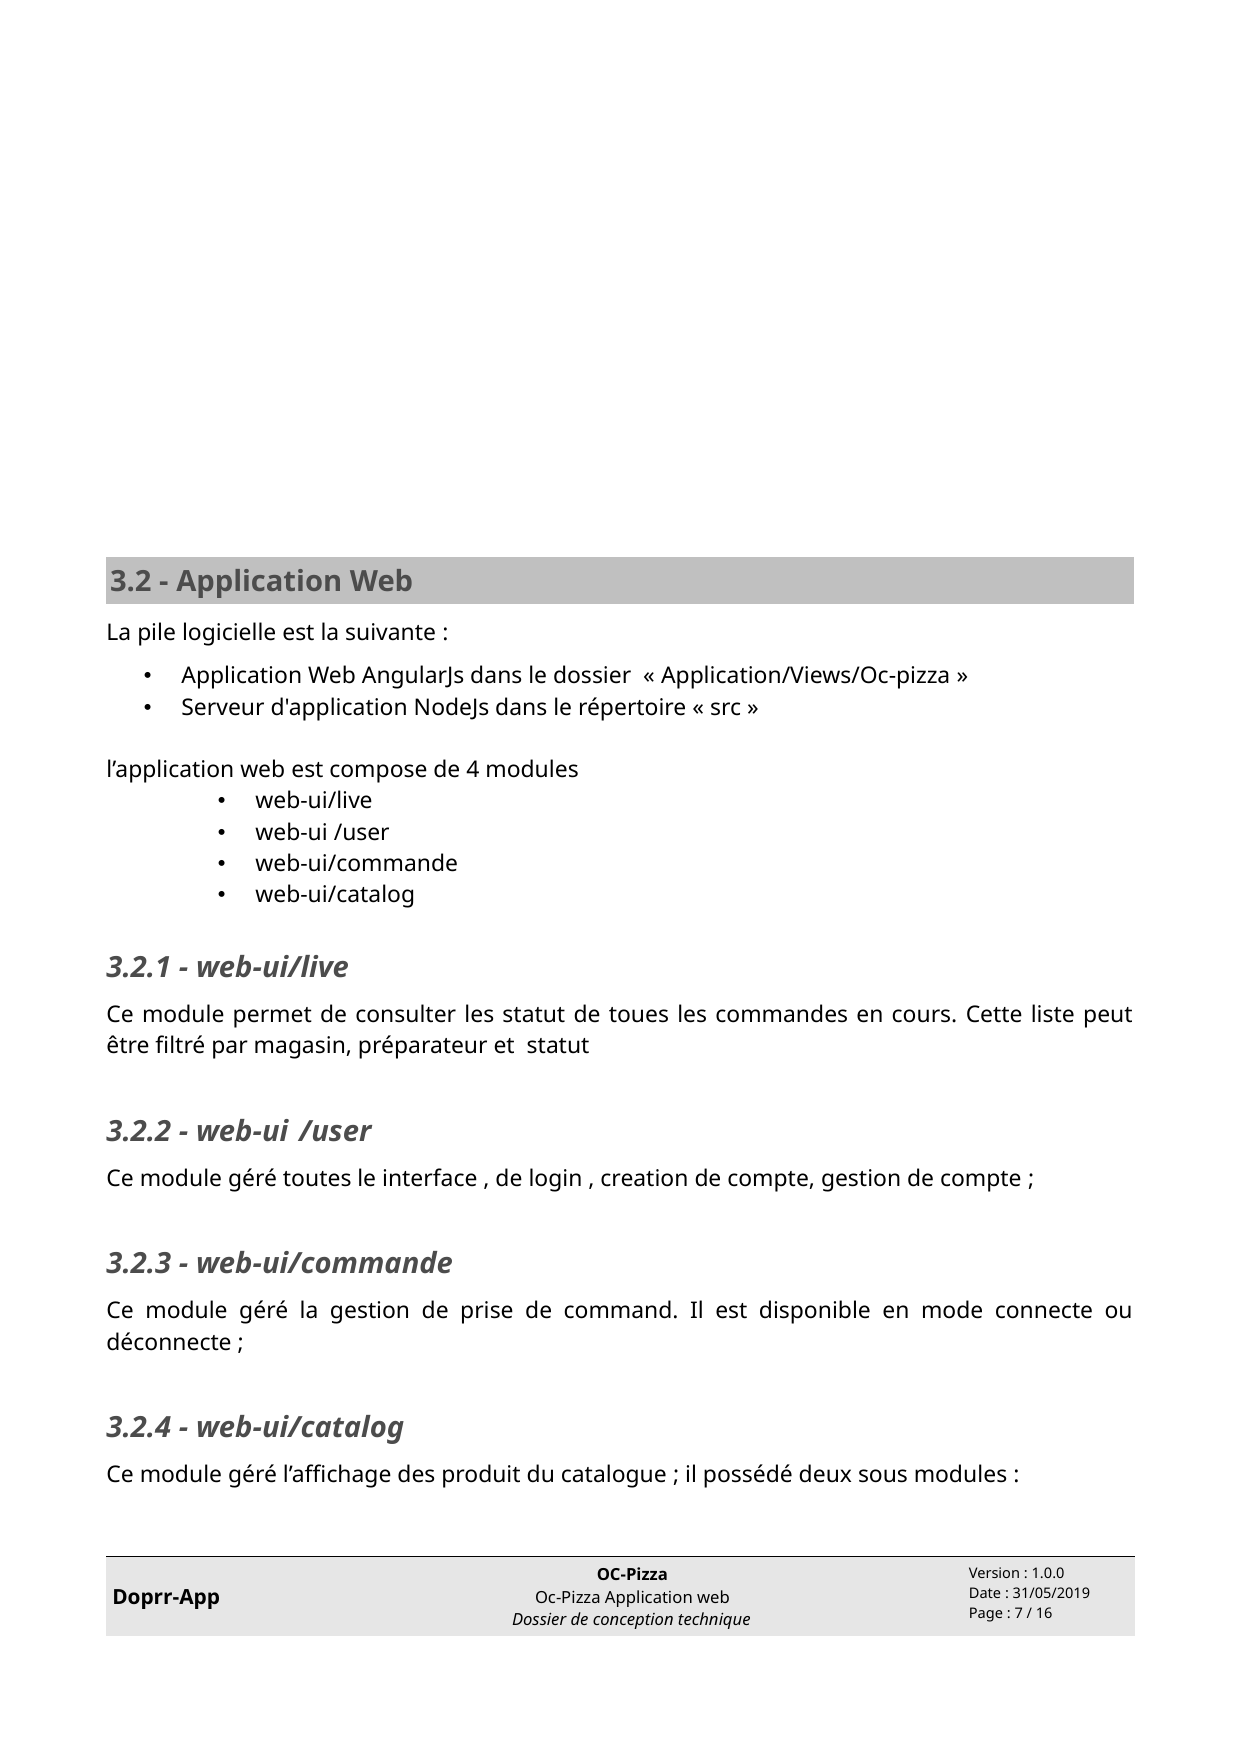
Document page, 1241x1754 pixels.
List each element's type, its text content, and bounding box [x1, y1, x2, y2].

subtitle web-ui/live [106, 946, 1134, 986]
subtitle web-ui/catalog [106, 1406, 1134, 1446]
text Ce module géré toutes le interface , de login , creation de compte, gestion de compte ; [106, 1162, 1134, 1193]
list web-ui/live [218, 784, 1134, 816]
text Ce module géré l’affichage des produit du catalogue ; il possédé deux sous modules : [106, 1458, 1134, 1489]
text Ce module permet de consulter les statut de toues les commandes en cours. Cette liste peut être filtré par magasin, préparateur et statut [106, 998, 1134, 1061]
subtitle web-ui/commande [106, 1242, 1134, 1282]
subtitle Application Web [107, 558, 1133, 603]
list web-ui/catalog [218, 878, 1134, 909]
text Ce module géré la gestion de prise de command. Il est disponible en mode connecte ou déconnecte ; [106, 1294, 1134, 1357]
list Serveur d'application NodeJs dans le répertoire « src » [144, 691, 1134, 722]
subtitle web-ui /user [106, 1110, 1134, 1149]
list Application Web AngularJs dans le dossier « Application/Views/Oc-pizza » [144, 659, 1134, 691]
list web-ui/commande [218, 847, 1134, 878]
text l’application web est compose de 4 modules [106, 753, 1134, 784]
list web-ui /user [218, 816, 1134, 847]
text La pile logicielle est la suivante : [106, 616, 1134, 647]
